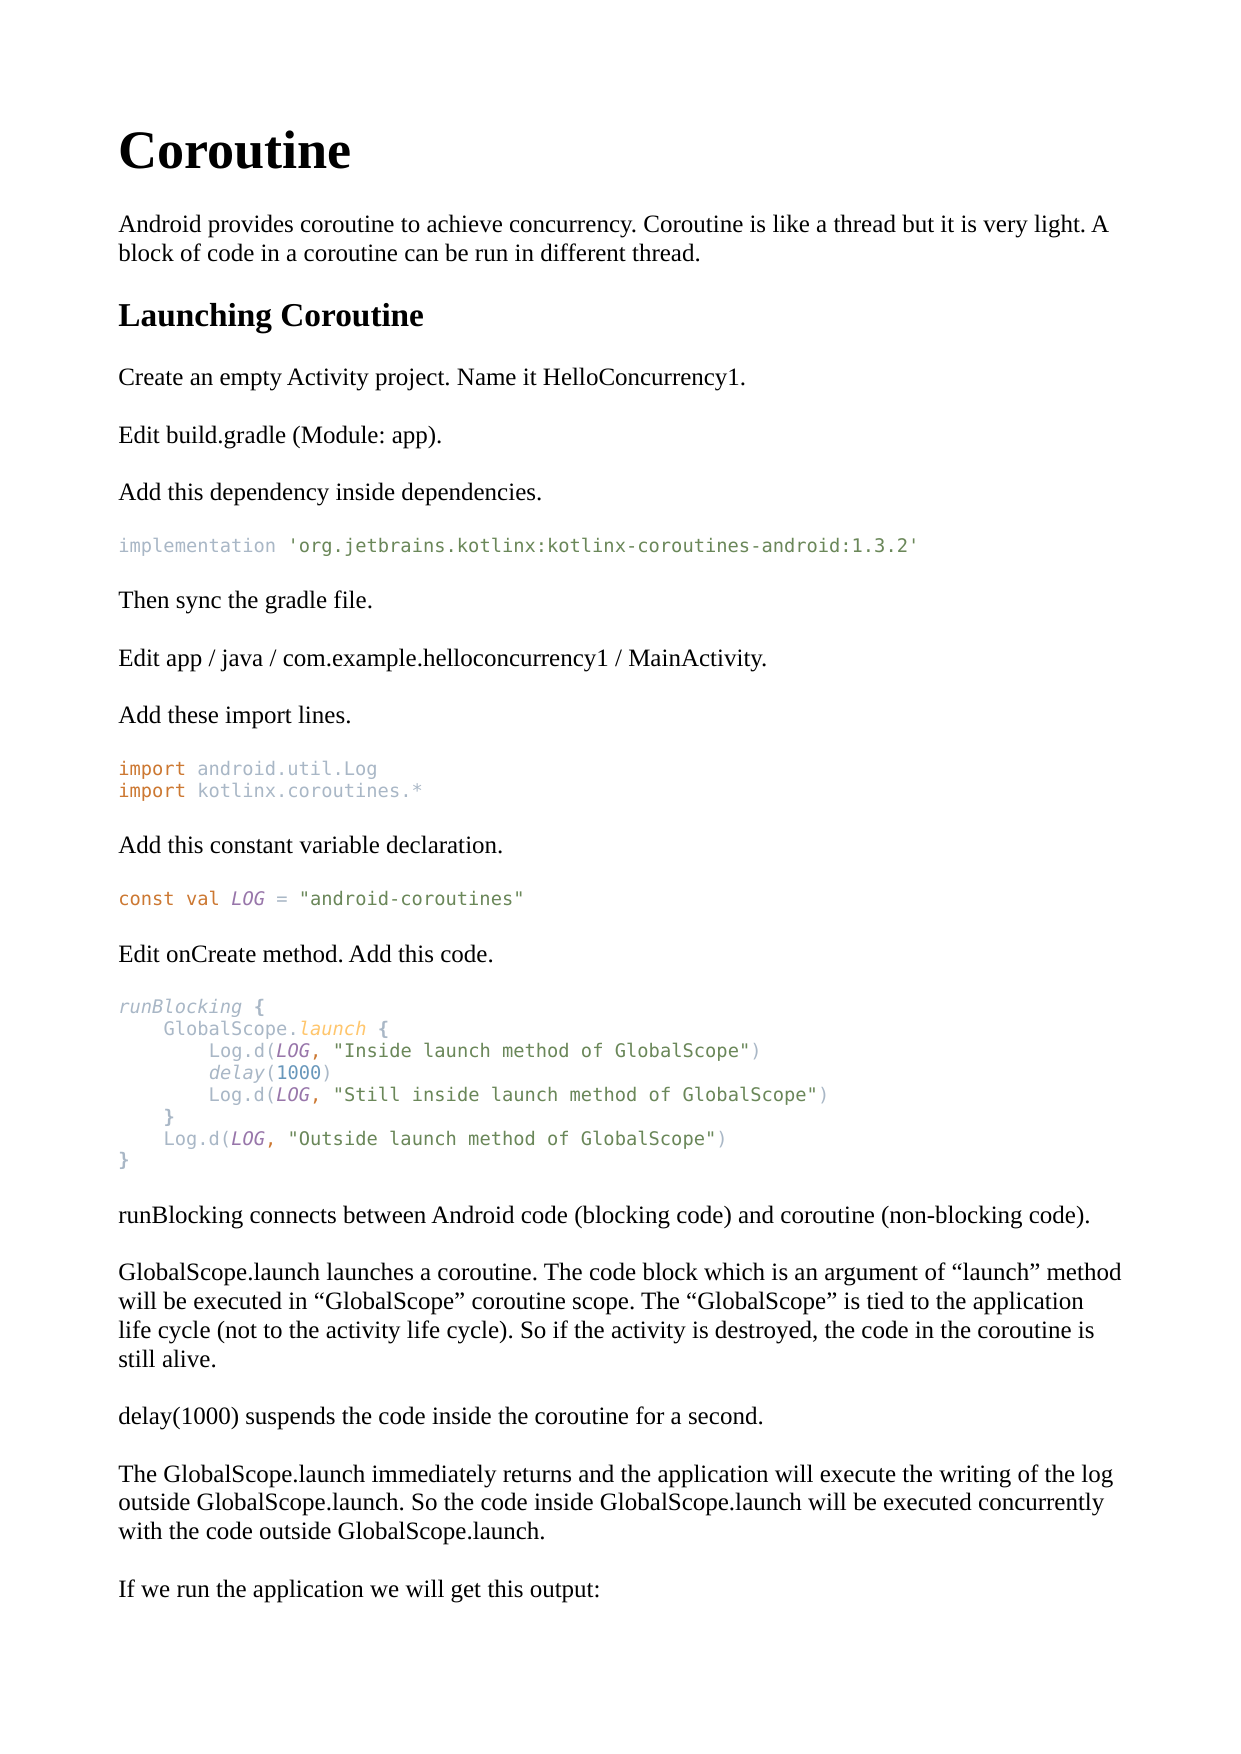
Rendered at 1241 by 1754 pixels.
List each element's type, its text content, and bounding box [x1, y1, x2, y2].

text Add these import lines. [118, 701, 1122, 729]
text Android provides coroutine to achieve concurrency. Coroutine is like a thread but it is very light. A block of code in a coroutine can be run in different thread. [118, 209, 1122, 267]
text runBlocking connects between Android code (blocking code) and coroutine (non-blocking code). [118, 1200, 1122, 1229]
text Edit build.gradle (Module: app). [118, 420, 1122, 449]
text const val LOG = "android-coroutines" [118, 888, 1122, 910]
text Add this dependency inside dependencies. [118, 477, 1122, 506]
text Launching Coroutine [118, 295, 1122, 334]
text import android.util.Log import kotlinx.coroutines.* [118, 758, 1122, 802]
text Edit app / java / com.example.helloconcurrency1 / MainActivity. [118, 643, 1122, 672]
text runBlocking { GlobalScope.launch { Log.d(LOG, "Inside launch method of GlobalScope") delay(1000) Log.d(LOG, "Still inside launch method of GlobalScope") } Log.d(LOG, "Outside launch method of GlobalScope") } [118, 996, 1122, 1171]
text Edit onCreate method. Add this code. [118, 939, 1122, 967]
text Create an empty Activity project. Name it HelloConcurrency1. [118, 362, 1122, 391]
text delay(1000) suspends the code inside the coroutine for a second. [118, 1401, 1122, 1430]
text implementation 'org.jetbrains.kotlinx:kotlinx-coroutines-android:1.3.2' [118, 535, 1122, 557]
text GlobalScope.launch launches a coroutine. The code block which is an argument of “launch” method will be executed in “GlobalScope” coroutine scope. The “GlobalScope” is tied to the application life cycle (not to the activity life cycle). So if the activity is destroyed, the code in the coroutine is still alive. [118, 1257, 1122, 1372]
text Add this constant variable declaration. [118, 831, 1122, 859]
text The GlobalScope.launch immediately returns and the application will execute the writing of the log outside GlobalScope.launch. So the code inside GlobalScope.launch will be executed concurrently with the code outside GlobalScope.launch. [118, 1459, 1122, 1545]
text Coroutine [118, 118, 1122, 180]
text Then sync the gradle file. [118, 586, 1122, 614]
text If we run the application we will get this output: [118, 1574, 1122, 1602]
